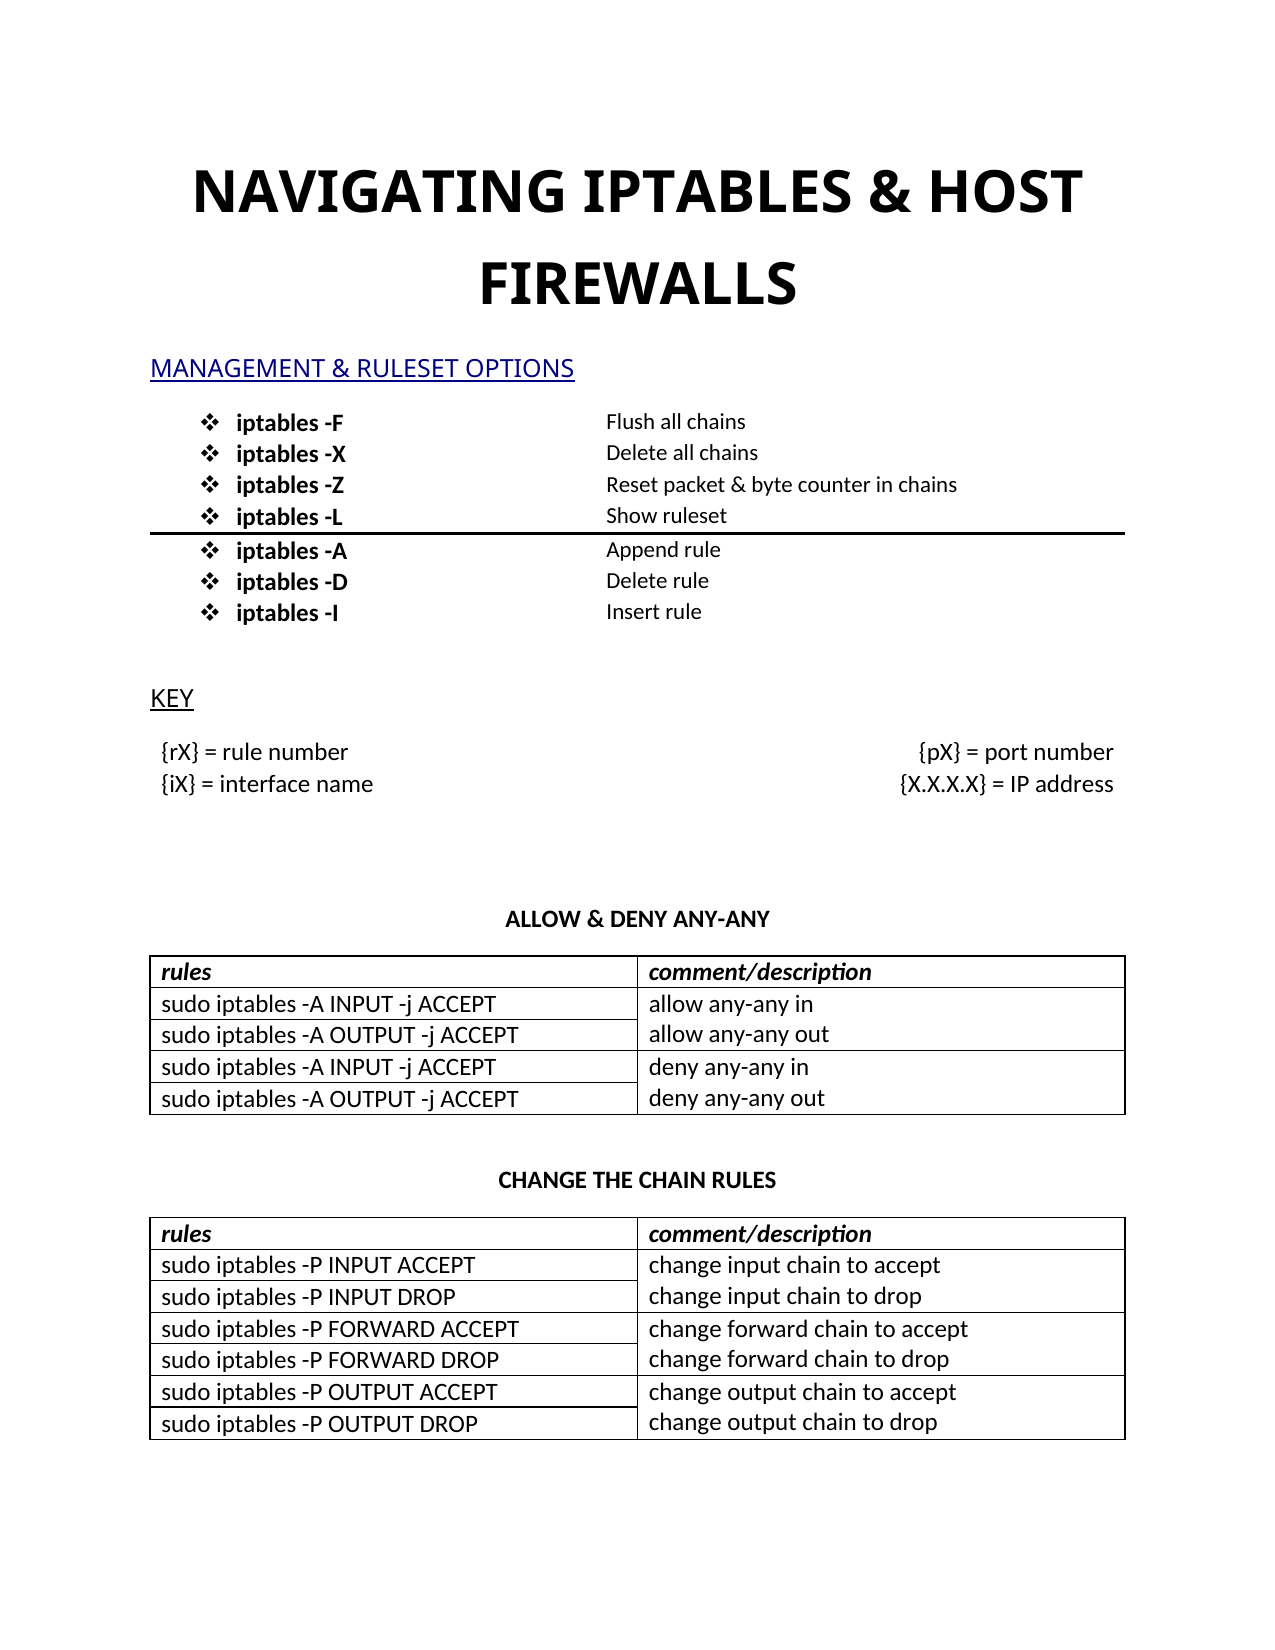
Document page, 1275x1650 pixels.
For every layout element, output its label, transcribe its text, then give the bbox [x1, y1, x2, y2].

table_cell iptables -I [150, 597, 595, 628]
table_cell sudo iptables -A INPUT -j ACCEPT [151, 988, 637, 1018]
table_cell sudo iptables -P OUTPUT ACCEPT [151, 1376, 637, 1406]
table_cell Delete rule [595, 566, 1125, 597]
table_cell sudo iptables -P INPUT ACCEPT [151, 1250, 637, 1280]
table_header Flush all chains [595, 407, 1125, 438]
table_cell Insert rule [595, 597, 1125, 628]
table_cell sudo iptables -P INPUT DROP [151, 1281, 637, 1312]
table_header rules [151, 1218, 637, 1249]
table_cell change output chain to accept change output chain to drop [638, 1376, 1124, 1438]
table_cell Delete all chains [595, 439, 1125, 470]
table_cell {iX} = interface name [150, 768, 637, 799]
table_cell sudo iptables -A OUTPUT -j ACCEPT [151, 1083, 637, 1114]
table_cell change forward chain to accept change forward chain to drop [638, 1313, 1124, 1375]
text KEY [150, 680, 1125, 714]
table_cell allow any-any in allow any-any out [638, 988, 1124, 1050]
table_cell {X.X.X.X} = IP address [638, 768, 1125, 799]
table_cell sudo iptables -A OUTPUT -j ACCEPT [151, 1020, 637, 1050]
table_header {rX} = rule number [150, 736, 637, 768]
table_cell Show ruleset [595, 501, 1125, 532]
table_cell sudo iptables -A INPUT -j ACCEPT [151, 1051, 637, 1082]
text NAVIGATING IPTABLES & HOST FIREWALLS [150, 150, 1125, 322]
table_cell Append rule [595, 535, 1125, 566]
table_cell iptables -L [150, 501, 595, 532]
text CHANGE THE CHAIN RULES [150, 1164, 1125, 1195]
table_cell iptables -Z [150, 470, 595, 501]
text ALLOW & DENY ANY-ANY [150, 903, 1125, 933]
table_cell iptables -X [150, 439, 595, 470]
table_header rules [151, 957, 637, 987]
table_cell iptables -A [150, 535, 595, 566]
table_cell sudo iptables -P OUTPUT DROP [151, 1408, 637, 1438]
table_cell deny any-any in deny any-any out [638, 1051, 1124, 1114]
table_header comment/description [638, 1218, 1124, 1249]
text MANAGEMENT & RULESET OPTIONS [150, 351, 1125, 385]
table_cell sudo iptables -P FORWARD ACCEPT [151, 1313, 637, 1343]
table_header iptables -F [150, 407, 595, 438]
table_cell Reset packet & byte counter in chains [595, 470, 1125, 501]
table_cell sudo iptables -P FORWARD DROP [151, 1344, 637, 1375]
table_header comment/description [638, 957, 1124, 987]
table_cell iptables -D [150, 566, 595, 597]
table_header {pX} = port number [638, 736, 1125, 768]
table_cell change input chain to accept change input chain to drop [638, 1250, 1124, 1312]
